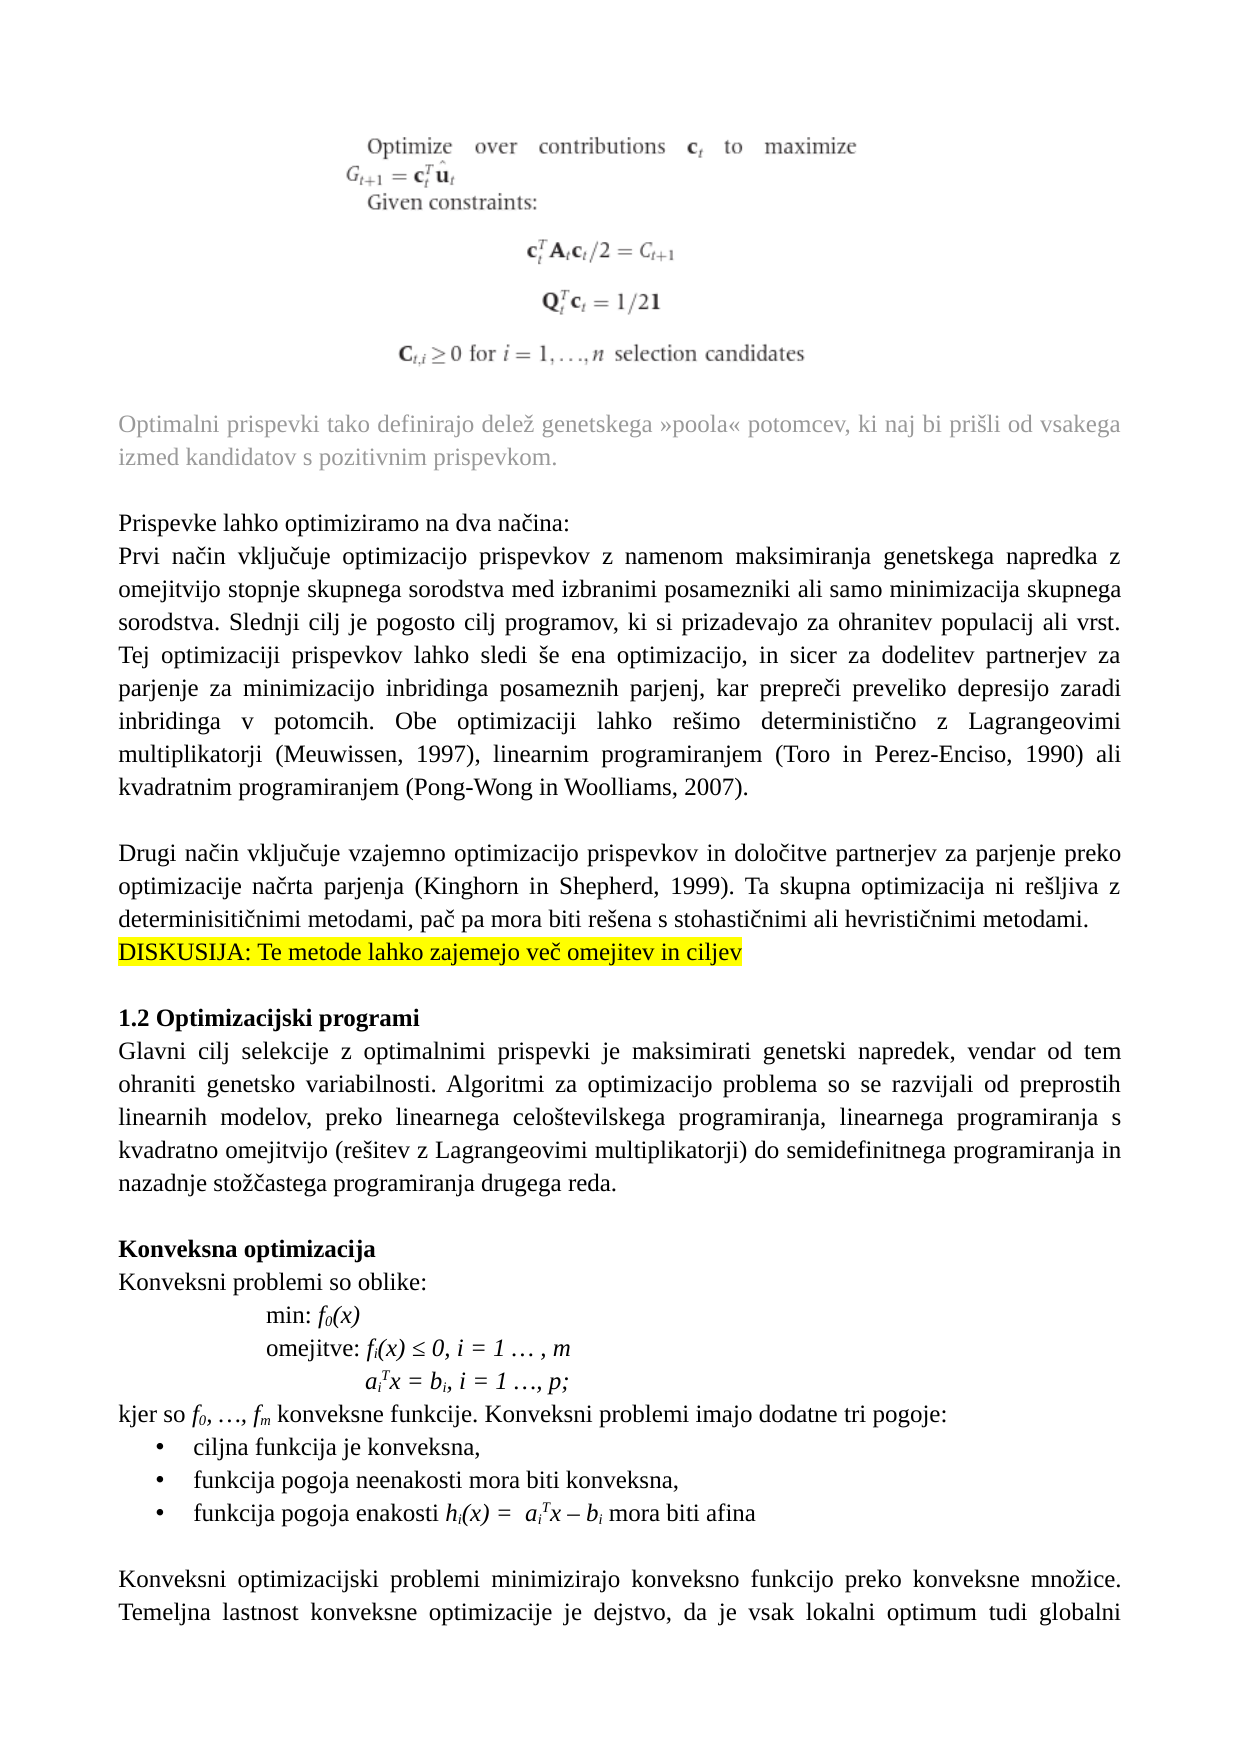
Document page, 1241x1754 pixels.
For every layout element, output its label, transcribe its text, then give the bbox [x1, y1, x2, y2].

text omejitve: fi(x) ≤ 0, i = 1 … , m [118, 1333, 1122, 1362]
text Konveksni problemi so oblike: [118, 1267, 1122, 1296]
text Konveksna optimizacija [118, 1234, 1122, 1263]
text DISKUSIJA: Te metode lahko zajemejo več omejitev in ciljev [118, 937, 1122, 966]
text Drugi način vključuje vzajemno optimizacijo prispevkov in določitve partnerjev za parjenje preko optimizacije načrta parjenja (Kinghorn in Shepherd, 1999). Ta skupna optimizacija ni rešljiva z determinisitičnimi metodami, pač pa mora biti rešena s stohastičnimi ali hevrističnimi metodami. [118, 838, 1122, 933]
list ciljna funkcija je konveksna, [156, 1432, 1122, 1461]
text Optimalni prispevki tako definirajo delež genetskega »poola« potomcev, ki naj bi prišli od vsakega izmed kandidatov s pozitivnim prispevkom. [118, 409, 1122, 471]
picture [336, 136, 878, 372]
text aiTx = bi, i = 1 …, p; [118, 1366, 1122, 1395]
text Prvi način vključuje optimizacijo prispevkov z namenom maksimiranja genetskega napredka z omejitvijo stopnje skupnega sorodstva med izbranimi posamezniki ali samo minimizacija skupnega sorodstva. Slednji cilj je pogosto cilj programov, ki si prizadevajo za ohranitev populacij ali vrst. Tej optimizaciji prispevkov lahko sledi še ena optimizacijo, in sicer za dodelitev partnerjev za parjenje za minimizacijo inbridinga posameznih parjenj, kar prepreči preveliko depresijo zaradi inbridinga v potomcih. Obe optimizaciji lahko rešimo deterministično z Lagrangeovimi multiplikatorji (Meuwissen, 1997), linearnim programiranjem (Toro in Perez-Enciso, 1990) ali kvadratnim programiranjem (Pong-Wong in Woolliams, 2007). [118, 541, 1122, 801]
text Glavni cilj selekcije z optimalnimi prispevki je maksimirati genetski napredek, vendar od tem ohraniti genetsko variabilnosti. Algoritmi za optimizacijo problema so se razvijali od preprostih linearnih modelov, preko linearnega celoštevilskega programiranja, linearnega programiranja s kvadratno omejitvijo (rešitev z Lagrangeovimi multiplikatorji) do semidefinitnega programiranja in nazadnje stožčastega programiranja drugega reda. [118, 1036, 1122, 1197]
text Prispevke lahko optimiziramo na dva načina: [118, 508, 1122, 537]
text 1.2 Optimizacijski programi [118, 1003, 1122, 1032]
text Konveksni optimizacijski problemi minimizirajo konveksno funkcijo preko konveksne množice. Temeljna lastnost konveksne optimizacije je dejstvo, da je vsak lokalni optimum tudi globalni [118, 1564, 1122, 1626]
text min: f0(x) [118, 1300, 1122, 1329]
list funkcija pogoja enakosti hi(x) = aiTx – bi mora biti afina [156, 1498, 1122, 1527]
list funkcija pogoja neenakosti mora biti konveksna, [156, 1465, 1122, 1494]
text kjer so f0, …, fm konveksne funkcije. Konveksni problemi imajo dodatne tri pogoje: [118, 1399, 1122, 1428]
